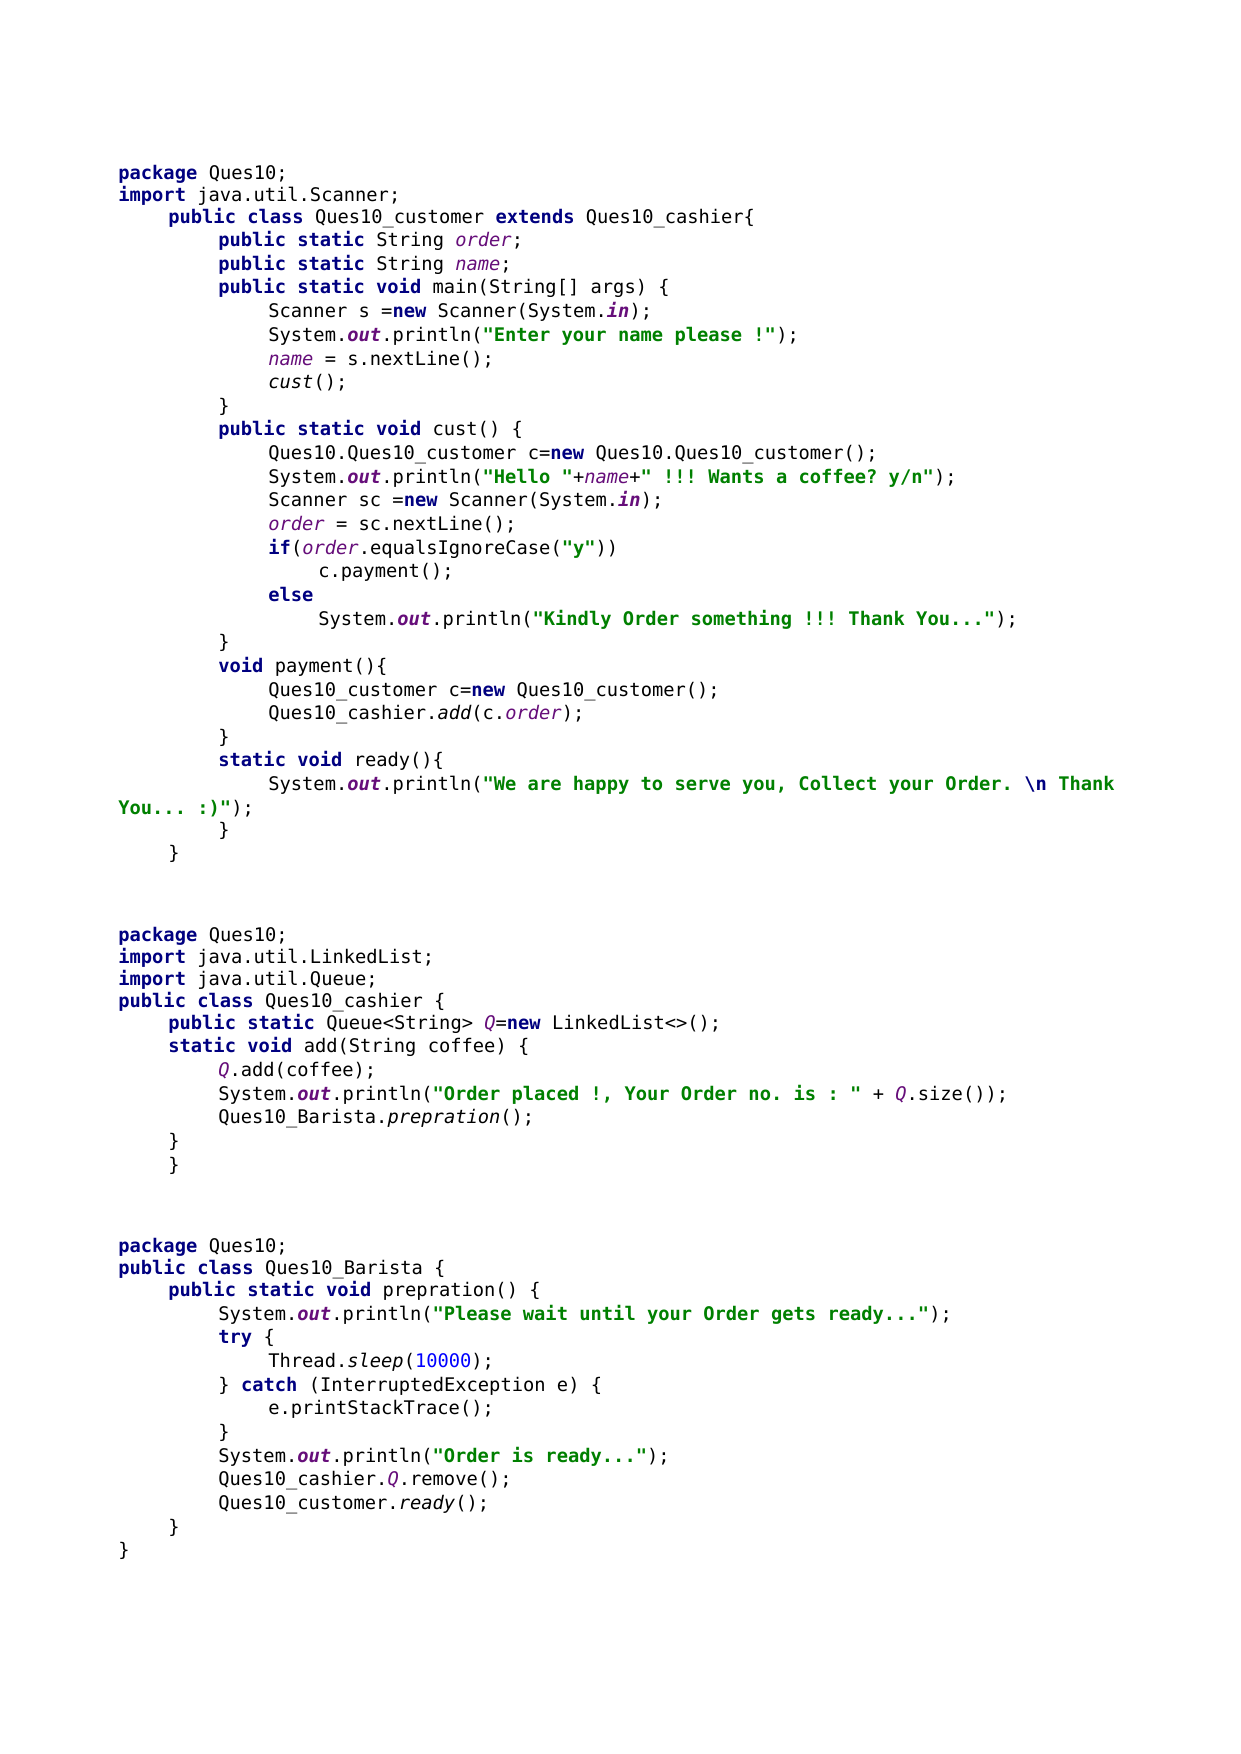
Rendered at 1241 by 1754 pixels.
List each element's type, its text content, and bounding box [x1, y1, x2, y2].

text Ques10_Barista.prepration(); [118, 1106, 1122, 1130]
text public static Queue<String> Q=new LinkedList<>(); [118, 1012, 1122, 1035]
text } [118, 819, 1122, 842]
text System.out.println("Enter your name please !"); [118, 324, 1122, 347]
text Ques10_customer.ready(); [118, 1492, 1122, 1516]
text cust(); [118, 371, 1122, 395]
text public class Ques10_Barista { [118, 1257, 1122, 1279]
text Scanner sc =new Scanner(System.in); [118, 489, 1122, 513]
text public static void main(String[] args) { [118, 277, 1122, 300]
text Ques10_cashier.Q.remove(); [118, 1468, 1122, 1492]
text package Ques10; [118, 924, 1122, 946]
text Scanner s =new Scanner(System.in); [118, 300, 1122, 324]
text e.printStackTrace(); [118, 1397, 1122, 1421]
text } catch (InterruptedException e) { [118, 1374, 1122, 1397]
text System.out.println("Order placed !, Your Order no. is : " + Q.size()); [118, 1083, 1122, 1106]
text import java.util.Scanner; [118, 184, 1122, 206]
text Ques10_cashier.add(c.order); [118, 702, 1122, 726]
text } [118, 1153, 1122, 1177]
text public static void cust() { [118, 418, 1122, 442]
text package Ques10; [118, 162, 1122, 184]
text System.out.println("Order is ready..."); [118, 1445, 1122, 1468]
text System.out.println("Please wait until your Order gets ready..."); [118, 1303, 1122, 1326]
text System.out.println("Kindly Order something !!! Thank You..."); [118, 608, 1122, 631]
text Q.add(coffee); [118, 1059, 1122, 1083]
text } [118, 1421, 1122, 1445]
text System.out.println("We are happy to serve you, Collect your Order. \n Thank You... :)"); [118, 773, 1122, 819]
text Ques10_customer c=new Ques10_customer(); [118, 678, 1122, 702]
text } [118, 726, 1122, 749]
text name = s.nextLine(); [118, 347, 1122, 371]
text try { [118, 1326, 1122, 1350]
text static void add(String coffee) { [118, 1035, 1122, 1059]
text if(order.equalsIgnoreCase("y")) [118, 537, 1122, 560]
text } [118, 842, 1122, 866]
text public static String order; [118, 229, 1122, 253]
text public static String name; [118, 253, 1122, 277]
text import java.util.Queue; [118, 968, 1122, 990]
text else [118, 584, 1122, 608]
text void payment(){ [118, 655, 1122, 678]
text } [118, 395, 1122, 418]
text } [118, 1516, 1122, 1539]
text static void ready(){ [118, 749, 1122, 773]
text System.out.println("Hello "+name+" !!! Wants a coffee? y/n"); [118, 466, 1122, 489]
text c.payment(); [118, 560, 1122, 584]
text order = sc.nextLine(); [118, 513, 1122, 537]
text } [118, 1130, 1122, 1153]
text Ques10.Ques10_customer c=new Ques10.Ques10_customer(); [118, 442, 1122, 466]
text public class Ques10_customer extends Ques10_cashier{ [118, 206, 1122, 229]
text package Ques10; [118, 1235, 1122, 1257]
text import java.util.LinkedList; [118, 946, 1122, 968]
text } [118, 631, 1122, 655]
text Thread.sleep(10000); [118, 1350, 1122, 1374]
text } [118, 1539, 1122, 1561]
text public static void prepration() { [118, 1279, 1122, 1303]
text public class Ques10_cashier { [118, 990, 1122, 1012]
